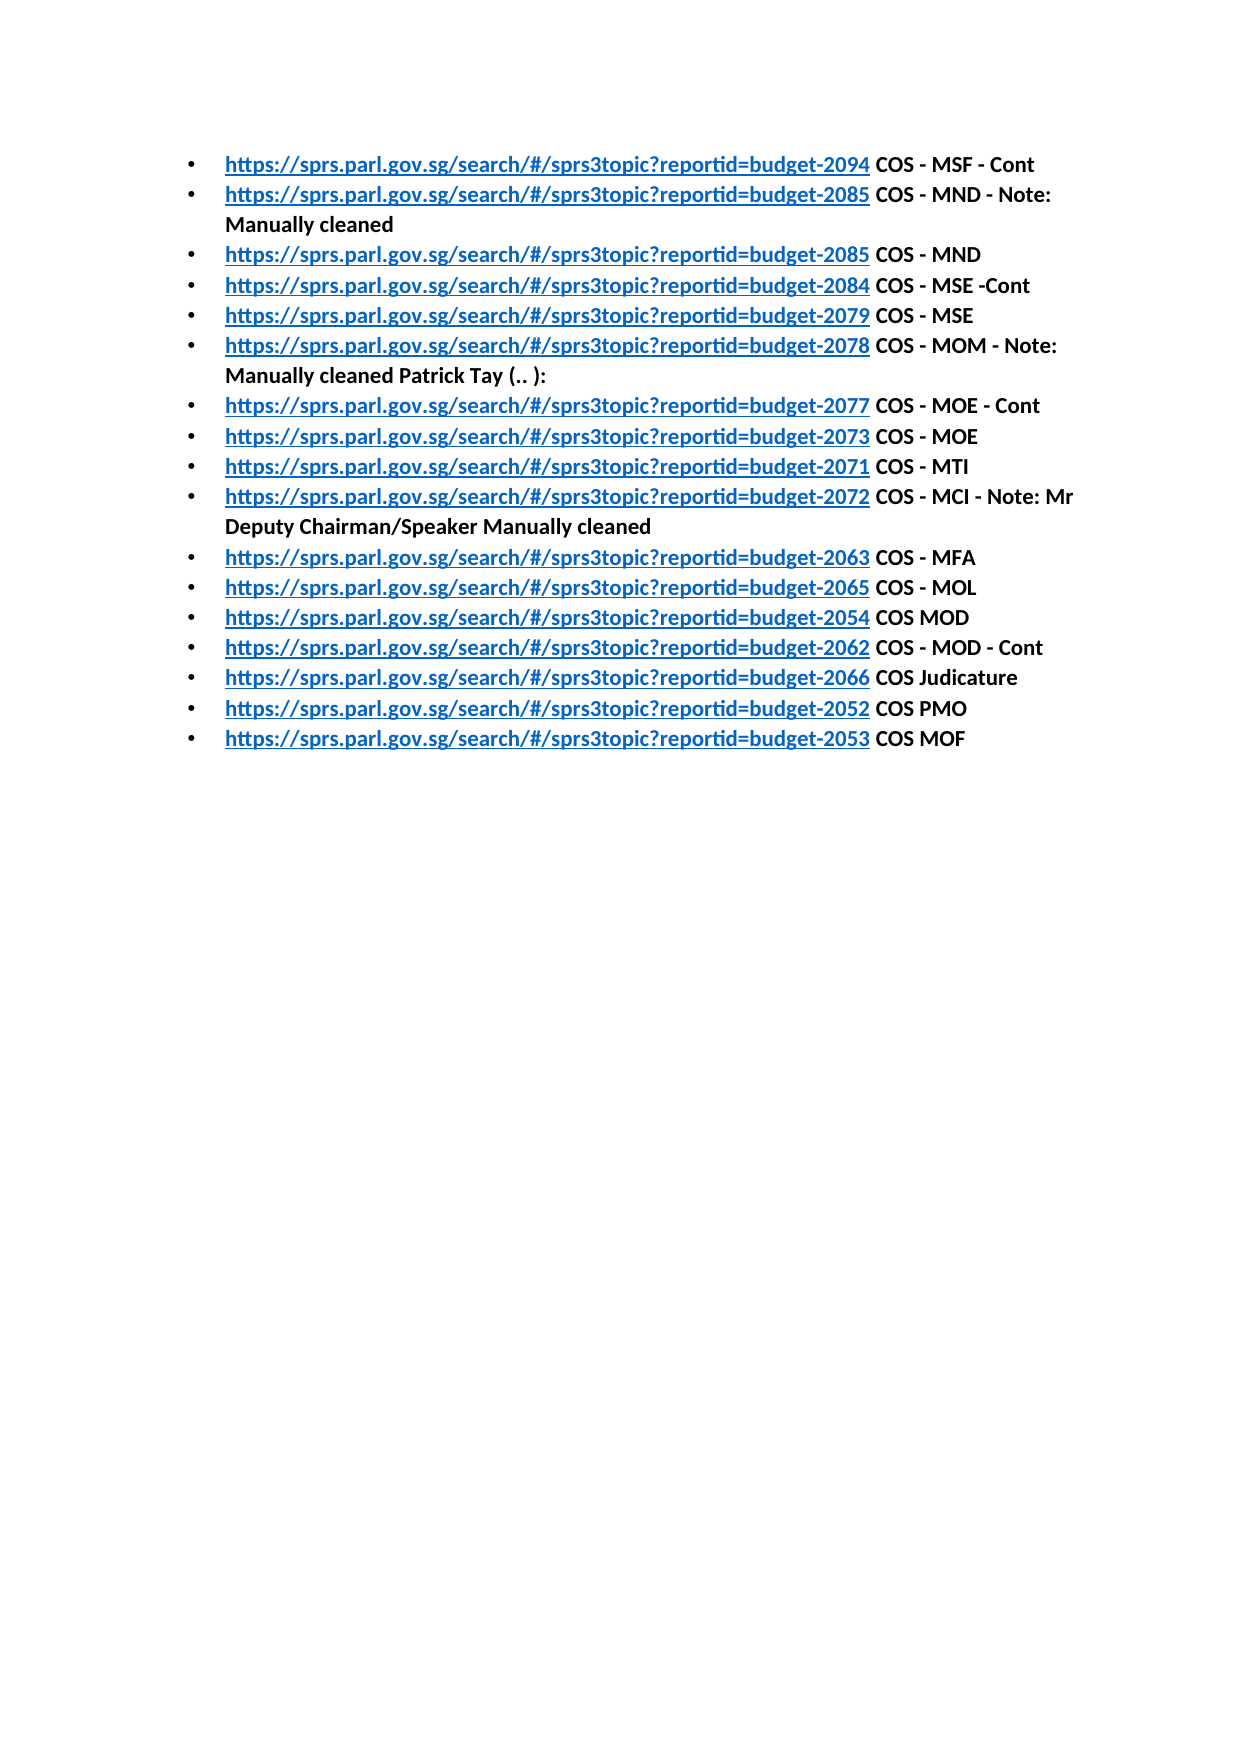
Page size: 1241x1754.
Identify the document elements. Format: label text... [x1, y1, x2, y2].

list https://sprs.parl.gov.sg/search/#/sprs3topic?reportid=budget-2071 COS - MTI [187, 452, 1090, 480]
list https://sprs.parl.gov.sg/search/#/sprs3topic?reportid=budget-2084 COS - MSE -Cont [187, 271, 1090, 299]
list https://sprs.parl.gov.sg/search/#/sprs3topic?reportid=budget-2085 COS - MND - Note: Manually cleaned [187, 180, 1090, 238]
list https://sprs.parl.gov.sg/search/#/sprs3topic?reportid=budget-2085 COS - MND [187, 241, 1090, 269]
list https://sprs.parl.gov.sg/search/#/sprs3topic?reportid=budget-2066 COS Judicature [187, 663, 1090, 692]
list https://sprs.parl.gov.sg/search/#/sprs3topic?reportid=budget-2077 COS - MOE - Cont [187, 392, 1090, 420]
list https://sprs.parl.gov.sg/search/#/sprs3topic?reportid=budget-2094 COS - MSF - Cont [187, 150, 1090, 178]
list https://sprs.parl.gov.sg/search/#/sprs3topic?reportid=budget-2072 COS - MCI - Note: Mr Deputy Chairman/Speaker Manually cleaned [187, 482, 1090, 541]
list https://sprs.parl.gov.sg/search/#/sprs3topic?reportid=budget-2079 COS - MSE [187, 301, 1090, 329]
list https://sprs.parl.gov.sg/search/#/sprs3topic?reportid=budget-2053 COS MOF [187, 724, 1090, 752]
list https://sprs.parl.gov.sg/search/#/sprs3topic?reportid=budget-2073 COS - MOE [187, 422, 1090, 450]
list https://sprs.parl.gov.sg/search/#/sprs3topic?reportid=budget-2078 COS - MOM - Note: Manually cleaned Patrick Tay (.. ): [187, 331, 1090, 389]
list https://sprs.parl.gov.sg/search/#/sprs3topic?reportid=budget-2052 COS PMO [187, 694, 1090, 722]
list https://sprs.parl.gov.sg/search/#/sprs3topic?reportid=budget-2054 COS MOD [187, 603, 1090, 631]
list https://sprs.parl.gov.sg/search/#/sprs3topic?reportid=budget-2062 COS - MOD - Cont [187, 633, 1090, 661]
list https://sprs.parl.gov.sg/search/#/sprs3topic?reportid=budget-2063 COS - MFA [187, 543, 1090, 571]
list https://sprs.parl.gov.sg/search/#/sprs3topic?reportid=budget-2065 COS - MOL [187, 573, 1090, 601]
